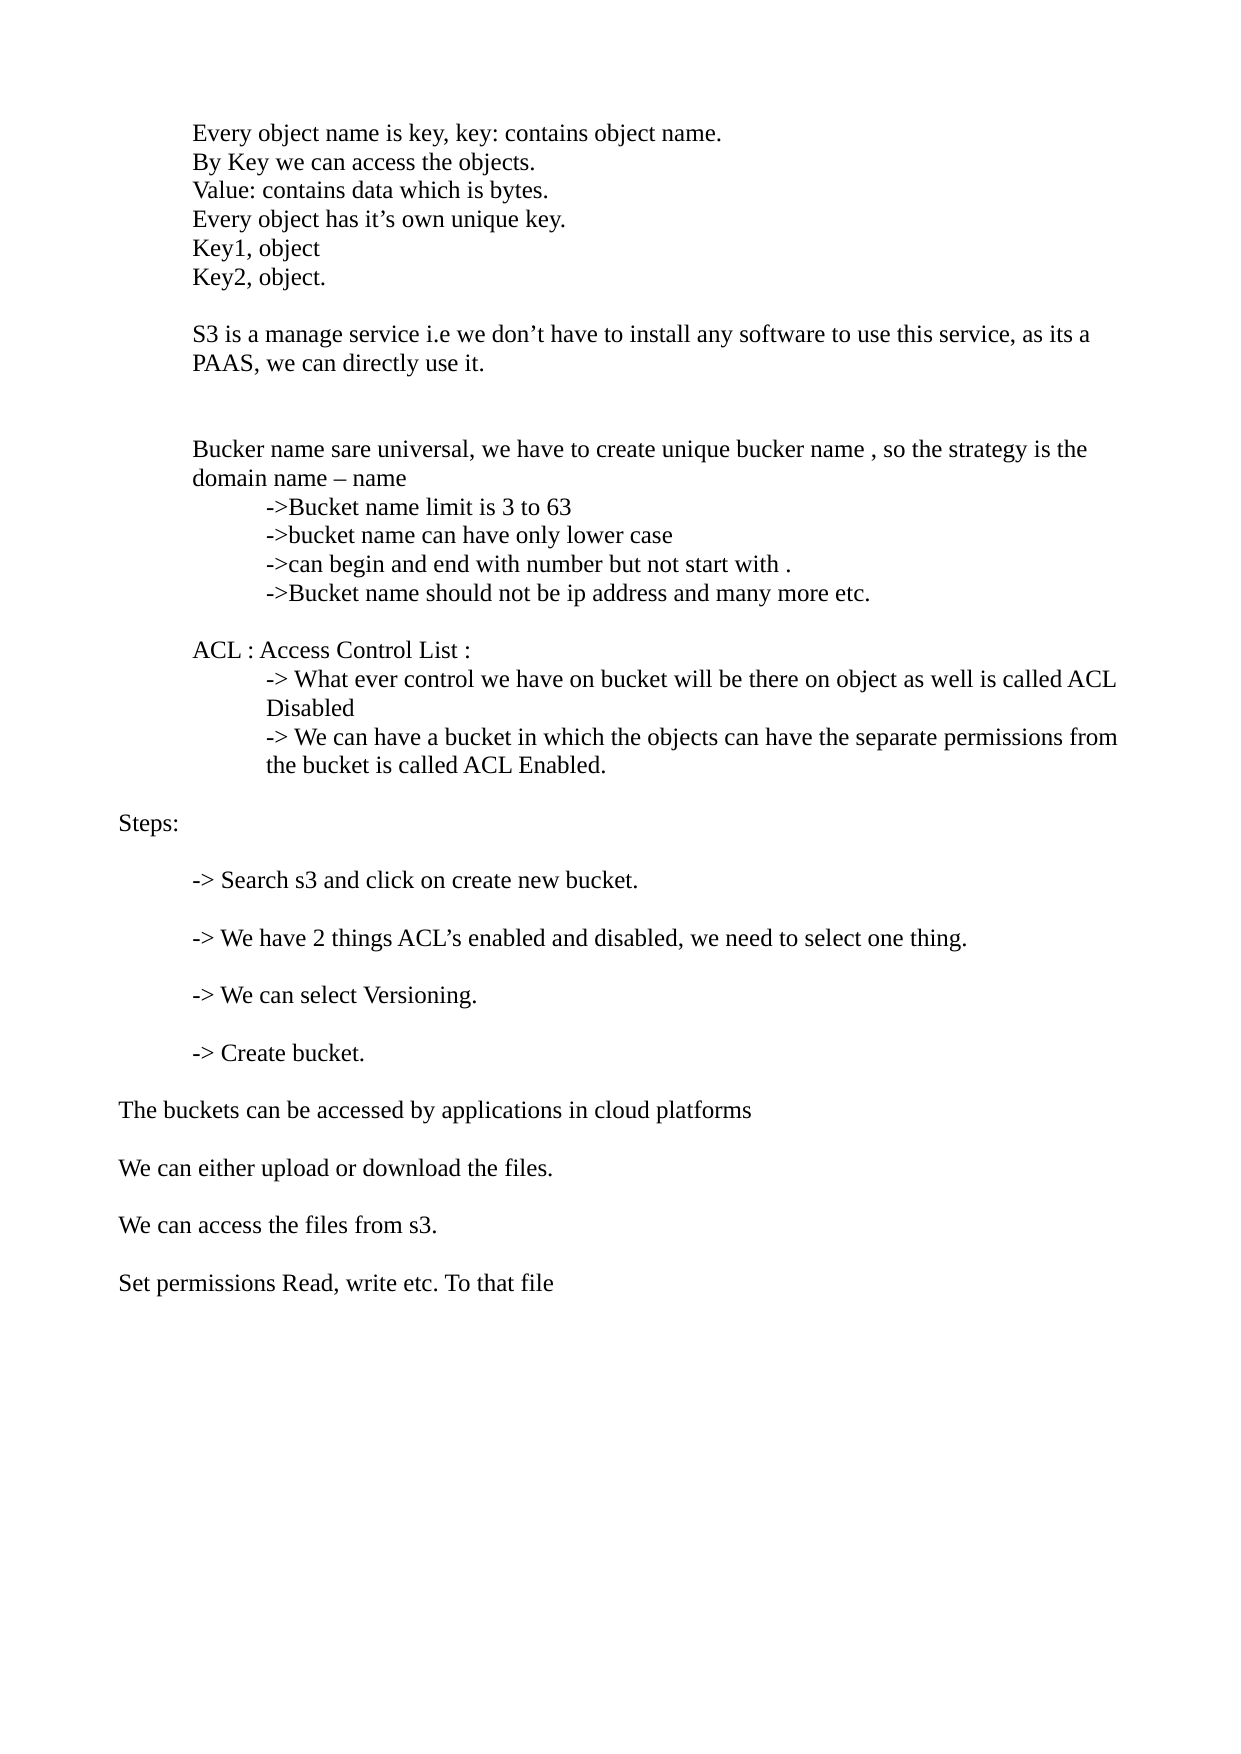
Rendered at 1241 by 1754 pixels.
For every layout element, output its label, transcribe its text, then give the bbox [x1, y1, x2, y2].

text We can access the files from s3. [118, 1211, 1122, 1239]
text By Key we can access the objects. [118, 147, 1122, 176]
text -> We can select Versioning. [118, 981, 1122, 1009]
text The buckets can be accessed by applications in cloud platforms [118, 1096, 1122, 1124]
text -> We have 2 things ACL’s enabled and disabled, we need to select one thing. [118, 923, 1122, 952]
text We can either upload or download the files. [118, 1153, 1122, 1182]
text Set permissions Read, write etc. To that file [118, 1268, 1122, 1297]
text Every object has it’s own unique key. [118, 204, 1122, 233]
text ACL : Access Control List : [118, 636, 1122, 664]
text ->can begin and end with number but not start with . [118, 549, 1122, 578]
text Key2, object. [118, 262, 1122, 291]
text -> We can have a bucket in which the objects can have the separate permissions from the bucket is called ACL Enabled. [118, 722, 1122, 779]
text Every object name is key, key: contains object name. [118, 118, 1122, 147]
text Key1, object [118, 233, 1122, 262]
text -> What ever control we have on bucket will be there on object as well is called ACL Disabled [118, 664, 1122, 722]
text ->bucket name can have only lower case [118, 521, 1122, 549]
text ->Bucket name should not be ip address and many more etc. [118, 578, 1122, 607]
text S3 is a manage service i.e we don’t have to install any software to use this service, as its a PAAS, we can directly use it. [118, 319, 1122, 377]
text Bucker name sare universal, we have to create unique bucker name , so the strategy is the domain name – name [118, 434, 1122, 492]
text ->Bucket name limit is 3 to 63 [118, 492, 1122, 521]
text -> Search s3 and click on create new bucket. [118, 866, 1122, 894]
text -> Create bucket. [118, 1038, 1122, 1067]
text Steps: [118, 808, 1122, 837]
text Value: contains data which is bytes. [118, 176, 1122, 204]
